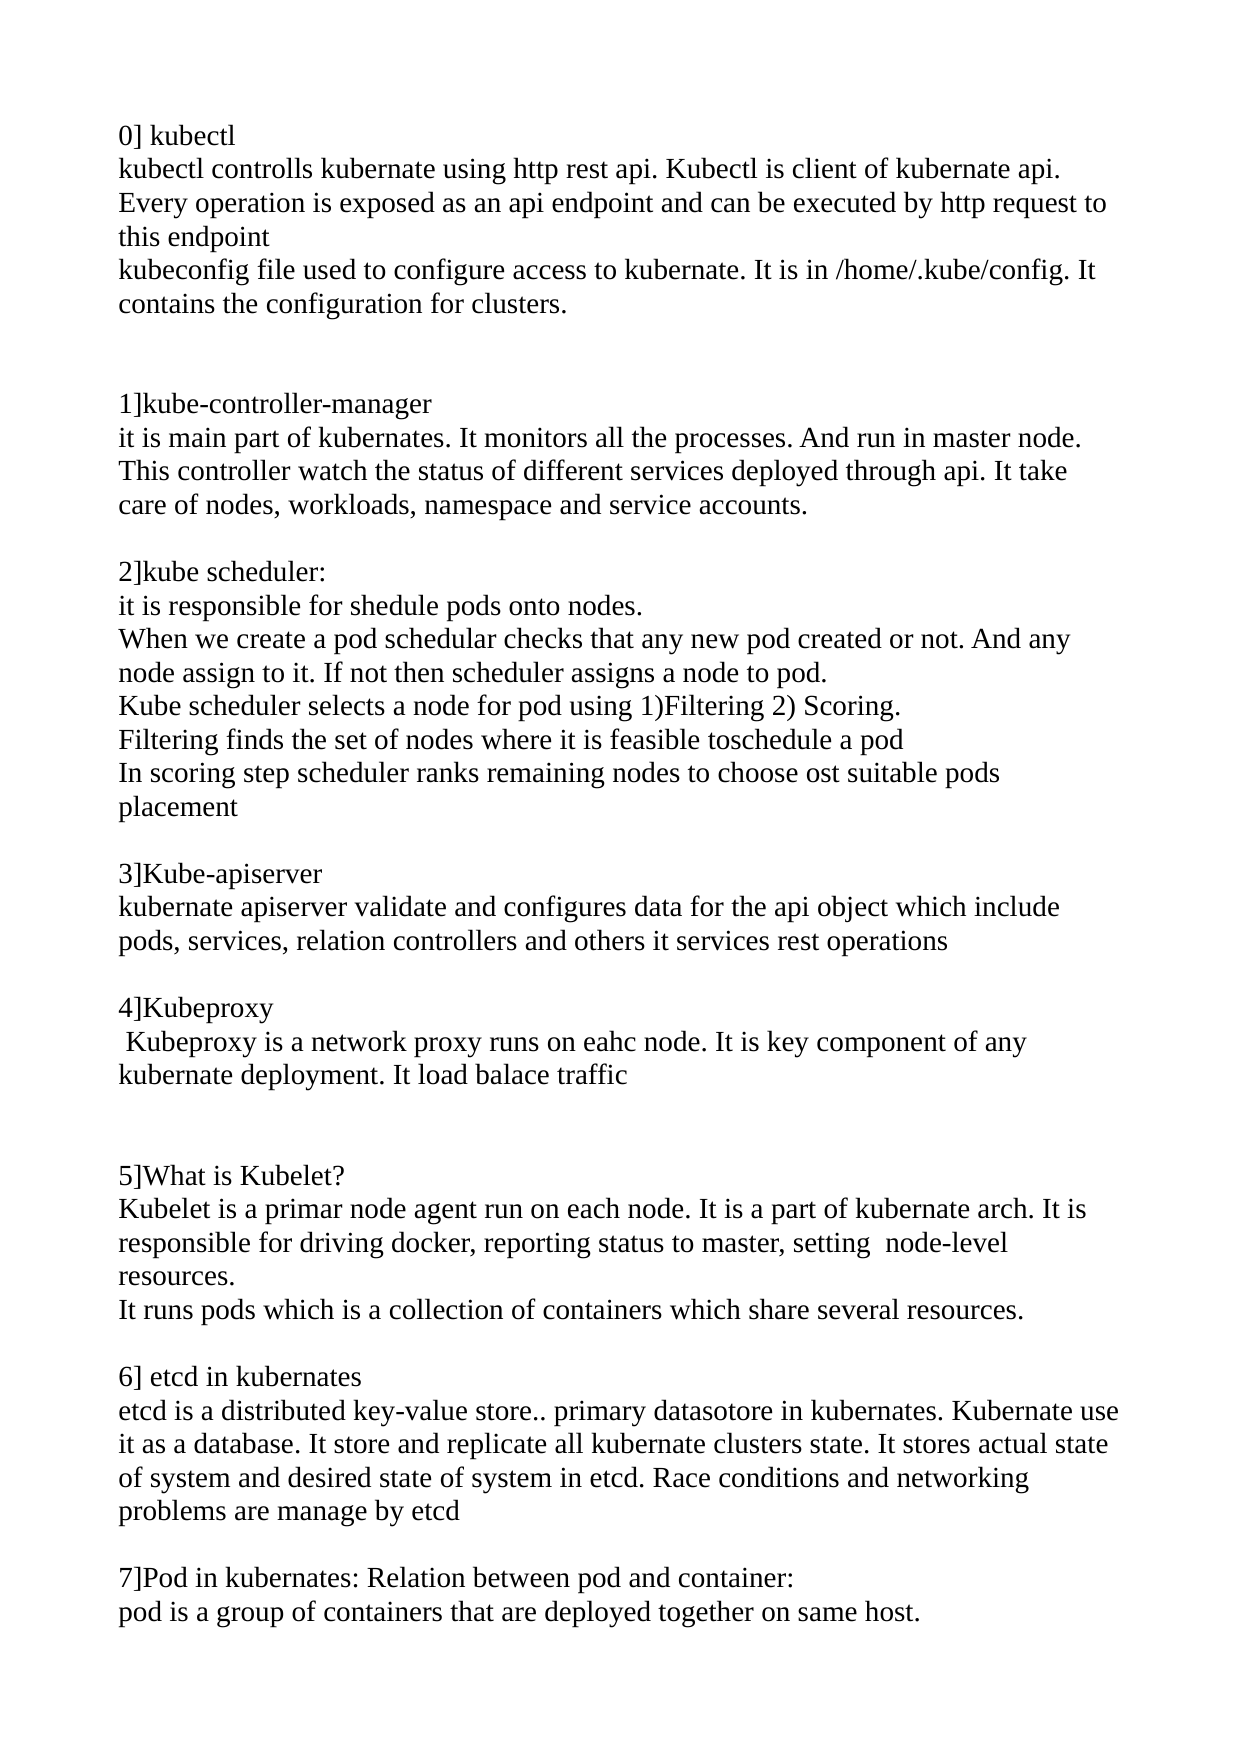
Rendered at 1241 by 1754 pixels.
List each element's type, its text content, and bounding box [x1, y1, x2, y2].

text 4]Kubeproxy [118, 990, 1122, 1024]
text It runs pods which is a collection of containers which share several resources. [118, 1292, 1122, 1326]
text 3]Kube-apiserver [118, 856, 1122, 889]
text Kubeproxy is a network proxy runs on eahc node. It is key component of any kubernate deployment. It load balace traffic [118, 1024, 1122, 1091]
text 5]What is Kubelet? [118, 1158, 1122, 1191]
text it is responsible for shedule pods onto nodes. [118, 588, 1122, 621]
text 1]kube-controller-manager [118, 386, 1122, 420]
text it is main part of kubernates. It monitors all the processes. And run in master node. This controller watch the status of different services deployed through api. It take care of nodes, workloads, namespace and service accounts. [118, 420, 1122, 521]
text In scoring step scheduler ranks remaining nodes to choose ost suitable pods placement [118, 755, 1122, 822]
text Filtering finds the set of nodes where it is feasible toschedule a pod [118, 722, 1122, 755]
text Kube scheduler selects a node for pod using 1)Filtering 2) Scoring. [118, 688, 1122, 722]
text pod is a group of containers that are deployed together on same host. [118, 1594, 1122, 1627]
text kubeconfig file used to configure access to kubernate. It is in /home/.kube/config. It contains the configuration for clusters. [118, 252, 1122, 319]
text 2]kube scheduler: [118, 554, 1122, 588]
text Kubelet is a primar node agent run on each node. It is a part of kubernate arch. It is responsible for driving docker, reporting status to master, setting node-level resources. [118, 1191, 1122, 1292]
text When we create a pod schedular checks that any new pod created or not. And any node assign to it. If not then scheduler assigns a node to pod. [118, 621, 1122, 688]
text 0] kubectl [118, 118, 1122, 152]
text kubernate apiserver validate and configures data for the api object which include pods, services, relation controllers and others it services rest operations [118, 889, 1122, 957]
text 7]Pod in kubernates: Relation between pod and container: [118, 1560, 1122, 1594]
text etcd is a distributed key-value store.. primary datasotore in kubernates. Kubernate use it as a database. It store and replicate all kubernate clusters state. It stores actual state of system and desired state of system in etcd. Race conditions and networking problems are manage by etcd [118, 1393, 1122, 1527]
text 6] etcd in kubernates [118, 1359, 1122, 1393]
text kubectl controlls kubernate using http rest api. Kubectl is client of kubernate api. Every operation is exposed as an api endpoint and can be executed by http request to this endpoint [118, 152, 1122, 252]
